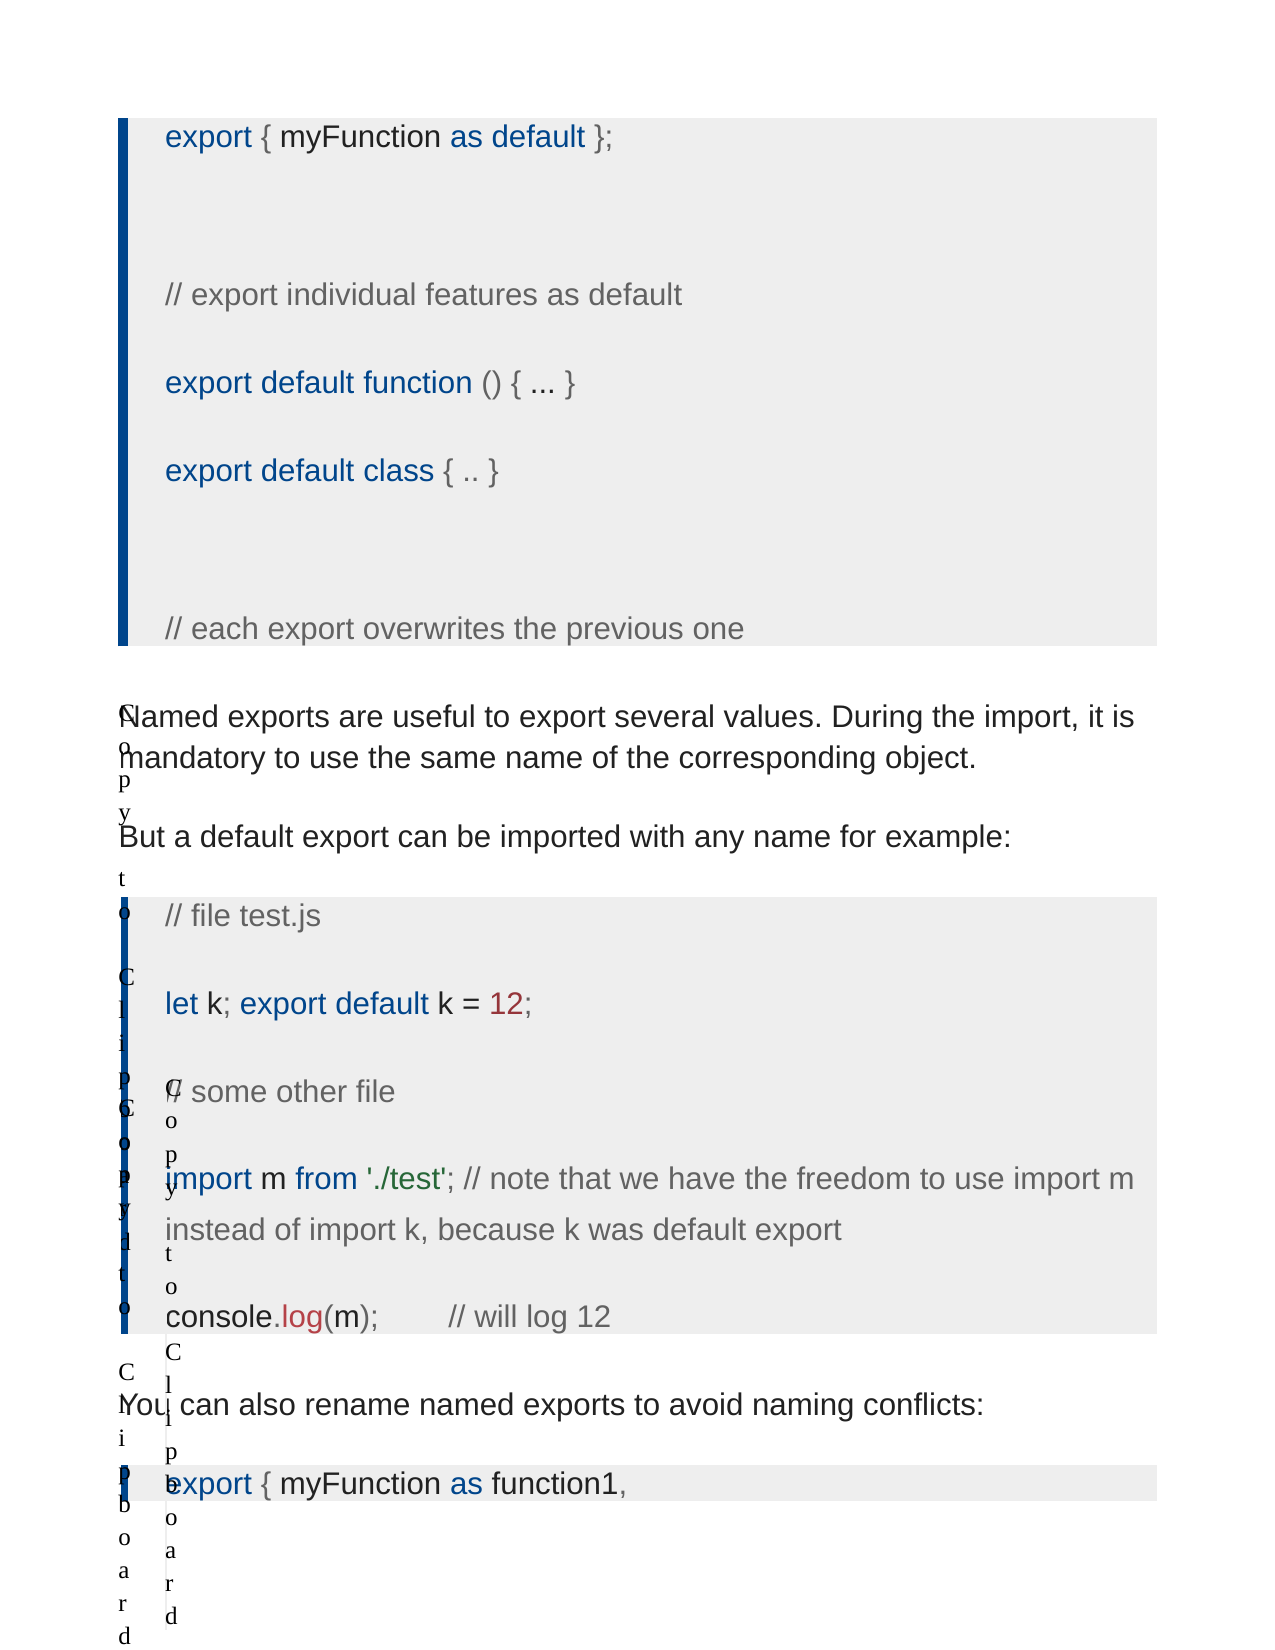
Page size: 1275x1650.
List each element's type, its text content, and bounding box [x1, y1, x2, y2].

text // some other file [128, 1073, 165, 1108]
text let k; export default k = 12; [128, 985, 1157, 1021]
text [128, 1465, 165, 1501]
text You can also rename named exports to avoid naming conflicts: [121, 1386, 165, 1422]
text import m from './test'; // note that we have the freedom to use import m instead of import k, because k was default export [167, 1160, 1157, 1247]
text // some other file [167, 1073, 1157, 1108]
text console.log(m); // will log 12 [167, 1298, 1157, 1334]
text Named exports are useful to export several values. During the import, it is mandatory to use the same name of the corresponding object. [121, 698, 1157, 775]
text [128, 1298, 165, 1334]
text export default class { .. } [128, 452, 1157, 488]
text You can also rename named exports to avoid naming conflicts: [167, 1386, 1157, 1422]
text // each export overwrites the previous one [128, 610, 1157, 646]
text // export individual features as default [128, 276, 1157, 312]
text [128, 1160, 165, 1247]
text export default function () { ... } [128, 364, 1157, 400]
text export { myFunction as function1, [167, 1465, 1157, 1501]
text export { myFunction as default }; [128, 118, 1157, 154]
text // file test.js [128, 897, 1157, 933]
text But a default export can be imported with any name for example: [121, 818, 1157, 854]
